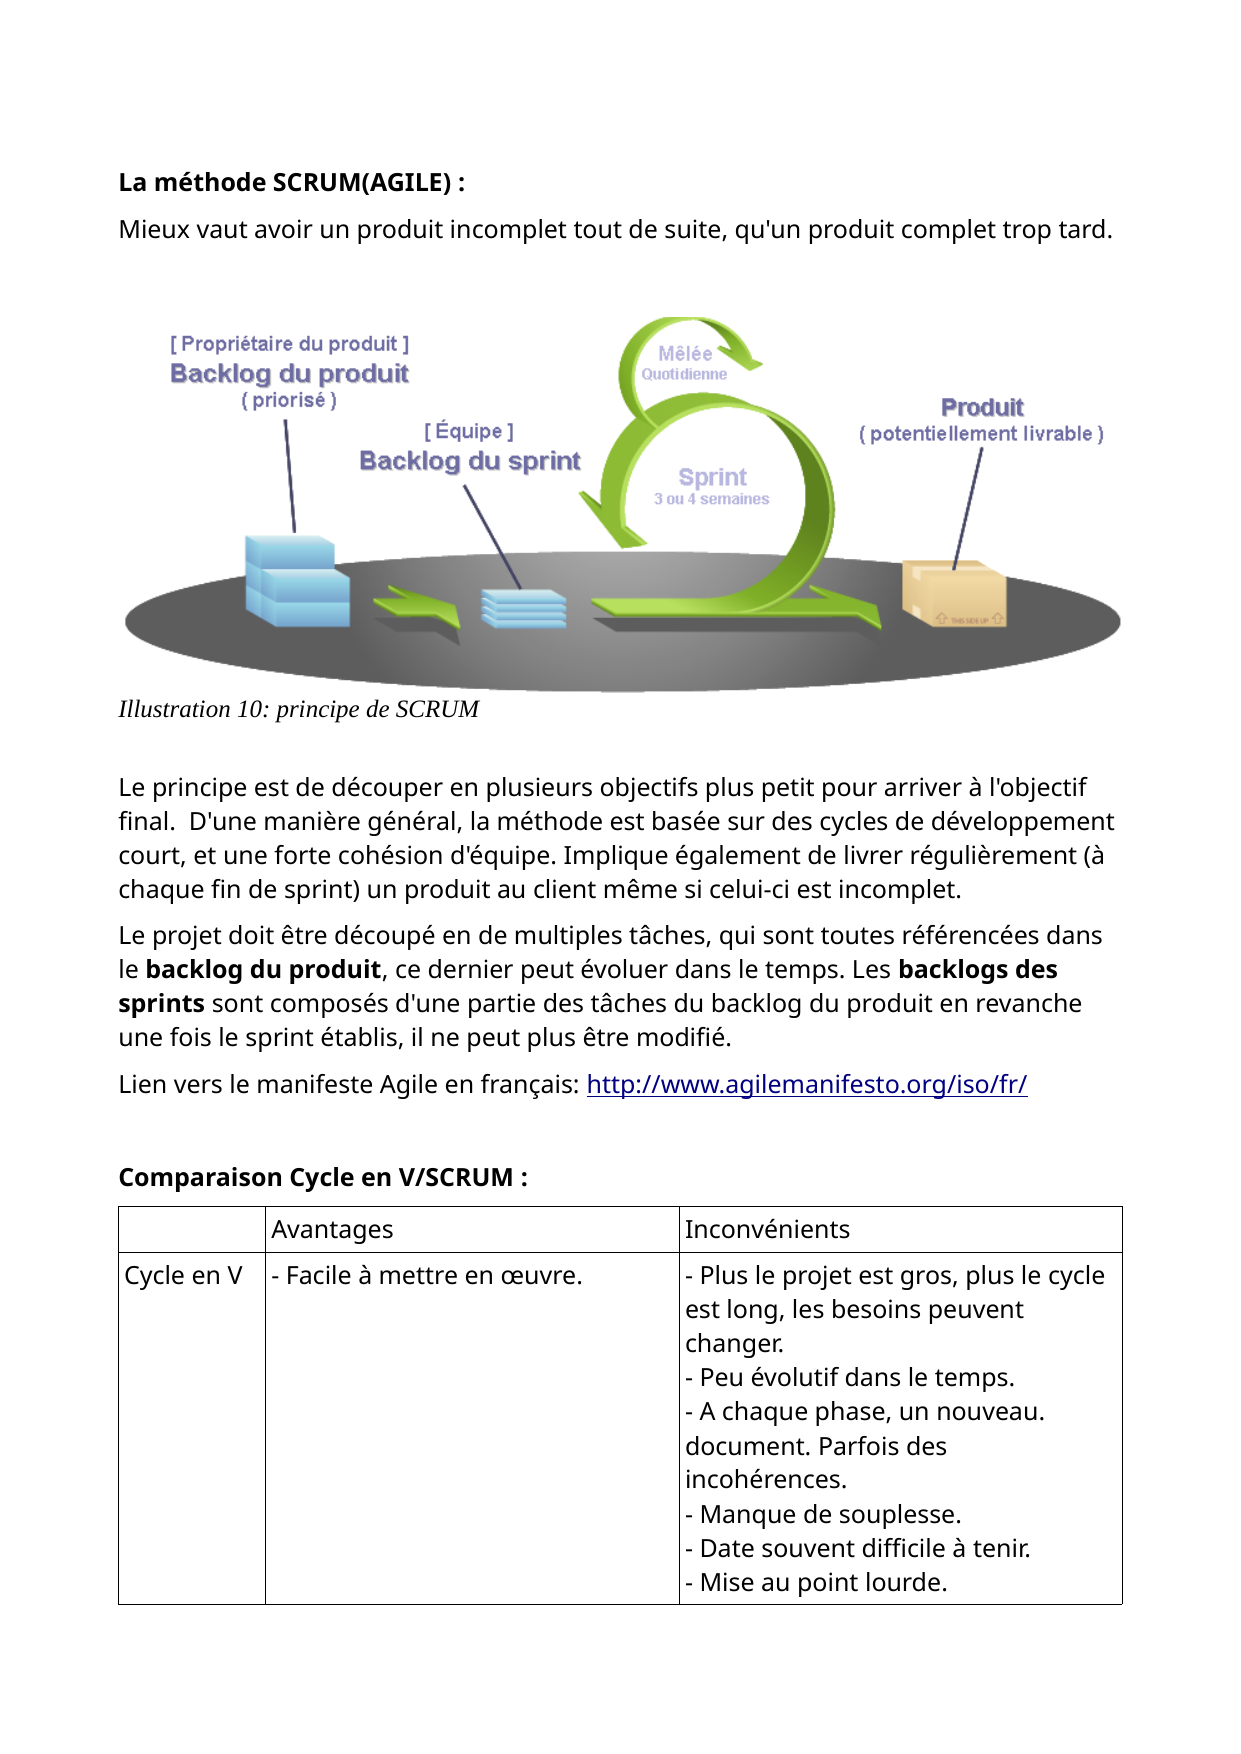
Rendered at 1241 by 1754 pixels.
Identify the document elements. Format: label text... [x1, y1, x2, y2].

text La méthode SCRUM(AGILE) : [118, 165, 1122, 199]
table_cell - Facile à mettre en œuvre. [266, 1253, 679, 1604]
table_header Avantages [266, 1207, 679, 1252]
text Lien vers le manifeste Agile en français: http://www.agilemanifesto.org/iso/fr/ [118, 1067, 1122, 1101]
table_cell - Plus le projet est gros, plus le cycle est long, les besoins peuvent changer. - Peu évolutif dans le temps. - A chaque phase, un nouveau. document. Parfois des incohérences. - Manque de souplesse. - Date souvent difficile à tenir. - Mise au point lourde. [680, 1253, 1122, 1604]
text Le projet doit être découpé en de multiples tâches, qui sont toutes référencées dans le backlog du produit, ce dernier peut évoluer dans le temps. Les backlogs des sprints sont composés d'une partie des tâches du backlog du produit en revanche une fois le sprint établis, il ne peut plus être modifié. [118, 918, 1122, 1054]
table_cell Cycle en V [119, 1253, 265, 1604]
text Mieux vaut avoir un produit incomplet tout de suite, qu'un produit complet trop tard. [118, 211, 1122, 245]
text Le principe est de découper en plusieurs objectifs plus petit pour arriver à l'objectif final. D'une manière général, la méthode est basée sur des cycles de développement court, et une forte cohésion d'équipe. Implique également de livrer régulièrement (à chaque fin de sprint) un produit au client même si celui-ci est incomplet. [118, 769, 1122, 905]
text Illustration 10: principe de SCRUM [118, 694, 1122, 723]
table_header Inconvénients [680, 1207, 1122, 1252]
table_header [119, 1207, 265, 1252]
text Comparaison Cycle en V/SCRUM : [118, 1160, 1122, 1194]
picture [118, 317, 1123, 694]
